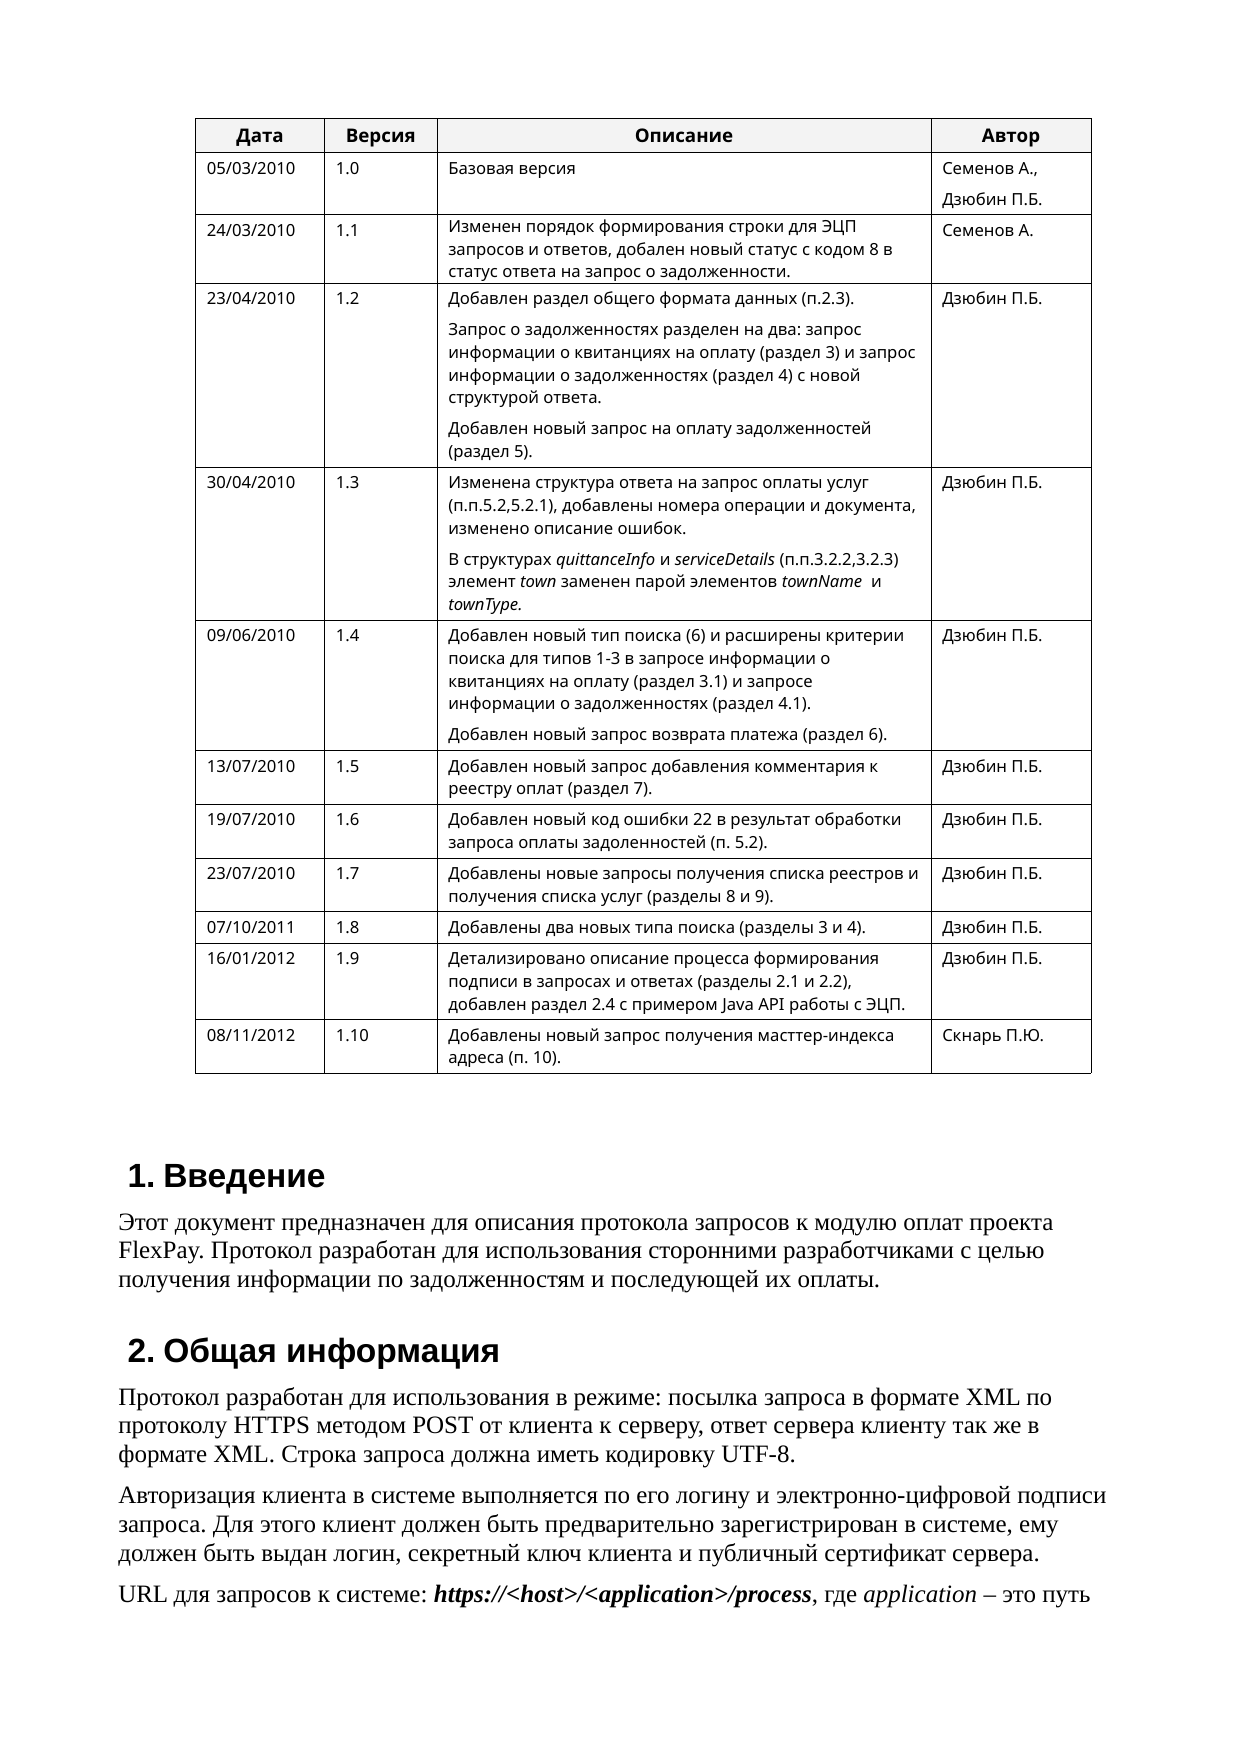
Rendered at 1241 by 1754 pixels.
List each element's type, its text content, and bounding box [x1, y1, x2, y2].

table_cell 1.6 [325, 805, 437, 858]
table_cell 1.9 [325, 944, 437, 1019]
table_cell Дзюбин П.Б. [932, 944, 1091, 1019]
table_cell Дзюбин П.Б. [932, 284, 1091, 467]
table_cell 09/06/2010 [196, 621, 324, 750]
table_cell Добавлены новый запрос получения масттер-индекса адреса (п. 10). [438, 1020, 931, 1073]
text Авторизация клиента в системе выполняется по его логину и электронно-цифровой подписи запроса. Для этого клиент должен быть предварительно зарегистрирован в системе, ему должен быть выдан логин, секретный ключ клиента и публичный сертификат сервера. [118, 1480, 1122, 1567]
table_cell 23/07/2010 [196, 859, 324, 911]
table_header Автор [932, 119, 1091, 152]
table_cell Изменен порядок формирования строки для ЭЦП запросов и ответов, добален новый статус с кодом 8 в статус ответа на запрос о задолженности. [438, 215, 931, 282]
table_cell Дзюбин П.Б. [932, 805, 1091, 858]
table_cell 05/03/2010 [196, 153, 324, 214]
table_cell Детализировано описание процесса формирования подписи в запросах и ответах (разделы 2.1 и 2.2), добавлен раздел 2.4 с примером Java API работы с ЭЦП. [438, 944, 931, 1019]
text URL для запросов к системе: https://<host>/<application>/process, где application – это путь [118, 1579, 1122, 1608]
table_cell Дзюбин П.Б. [932, 751, 1091, 804]
text Протокол разработан для использования в режиме: посылка запроса в формате XML по протоколу HTTPS методом POST от клиента к серверу, ответ сервера клиенту так же в формате XML. Строка запроса должна иметь кодировку UTF-8. [118, 1382, 1122, 1468]
table_cell Добавлен новый запрос добавления комментария к реестру оплат (раздел 7). [438, 751, 931, 804]
table_header Дата [196, 119, 324, 152]
table_cell 1.2 [325, 284, 437, 467]
table_cell 1.3 [325, 468, 437, 619]
table_cell 1.0 [325, 153, 437, 214]
table_cell Дзюбин П.Б. [932, 859, 1091, 911]
table_cell 23/04/2010 [196, 284, 324, 467]
text Этот документ предназначен для описания протокола запросов к модулю оплат проекта FlexPay. Протокол разработан для использования сторонними разработчиками с целью получения информации по задолженностям и последующей их оплаты. [118, 1207, 1122, 1293]
table_cell 16/01/2012 [196, 944, 324, 1019]
table_cell Добавлен раздел общего формата данных (п.2.3). Запрос о задолженностях разделен на два: запрос информации о квитанциях на оплату (раздел 3) и запрос информации о задолженностях (раздел 4) с новой структурой ответа. Добавлен новый запрос на оплату задолженностей (раздел 5). [438, 284, 931, 467]
table_cell 1.4 [325, 621, 437, 750]
table_cell 19/07/2010 [196, 805, 324, 858]
table_header Описание [438, 119, 931, 152]
table_cell 1.7 [325, 859, 437, 911]
table_cell 1.10 [325, 1020, 437, 1073]
table_cell Добавлены два новых типа поиска (разделы 3 и 4). [438, 912, 931, 943]
subtitle Введение [118, 1156, 1122, 1194]
table_cell Скнарь П.Ю. [932, 1020, 1091, 1073]
table_cell Базовая версия [438, 153, 931, 214]
table_header Версия [325, 119, 437, 152]
table_cell 07/10/2011 [196, 912, 324, 943]
table_cell 1.8 [325, 912, 437, 943]
table_cell Добавлены новые запросы получения списка реестров и получения списка услуг (разделы 8 и 9). [438, 859, 931, 911]
table_cell 24/03/2010 [196, 215, 324, 282]
table_cell 30/04/2010 [196, 468, 324, 619]
table_cell Дзюбин П.Б. [932, 468, 1091, 619]
table_cell Изменена структура ответа на запрос оплаты услуг (п.п.5.2,5.2.1), добавлены номера операции и документа, изменено описание ошибок. В структурах quittanceInfo и serviceDetails (п.п.3.2.2,3.2.3) элемент town заменен парой элементов townName и townType. [438, 468, 931, 619]
table_cell Добавлен новый тип поиска (6) и расширены критерии поиска для типов 1-3 в запросе информации о квитанциях на оплату (раздел 3.1) и запросе информации о задолженностях (раздел 4.1). Добавлен новый запрос возврата платежа (раздел 6). [438, 621, 931, 750]
table_cell Дзюбин П.Б. [932, 912, 1091, 943]
table_cell Добавлен новый код ошибки 22 в результат обработки запроса оплаты задоленностей (п. 5.2). [438, 805, 931, 858]
table_cell 1.5 [325, 751, 437, 804]
table_cell 13/07/2010 [196, 751, 324, 804]
table_cell Семенов А. [932, 215, 1091, 282]
table_cell Семенов А., Дзюбин П.Б. [932, 153, 1091, 214]
table_cell 08/11/2012 [196, 1020, 324, 1073]
subtitle Общая информация [118, 1331, 1122, 1369]
table_cell Дзюбин П.Б. [932, 621, 1091, 750]
table_cell 1.1 [325, 215, 437, 282]
